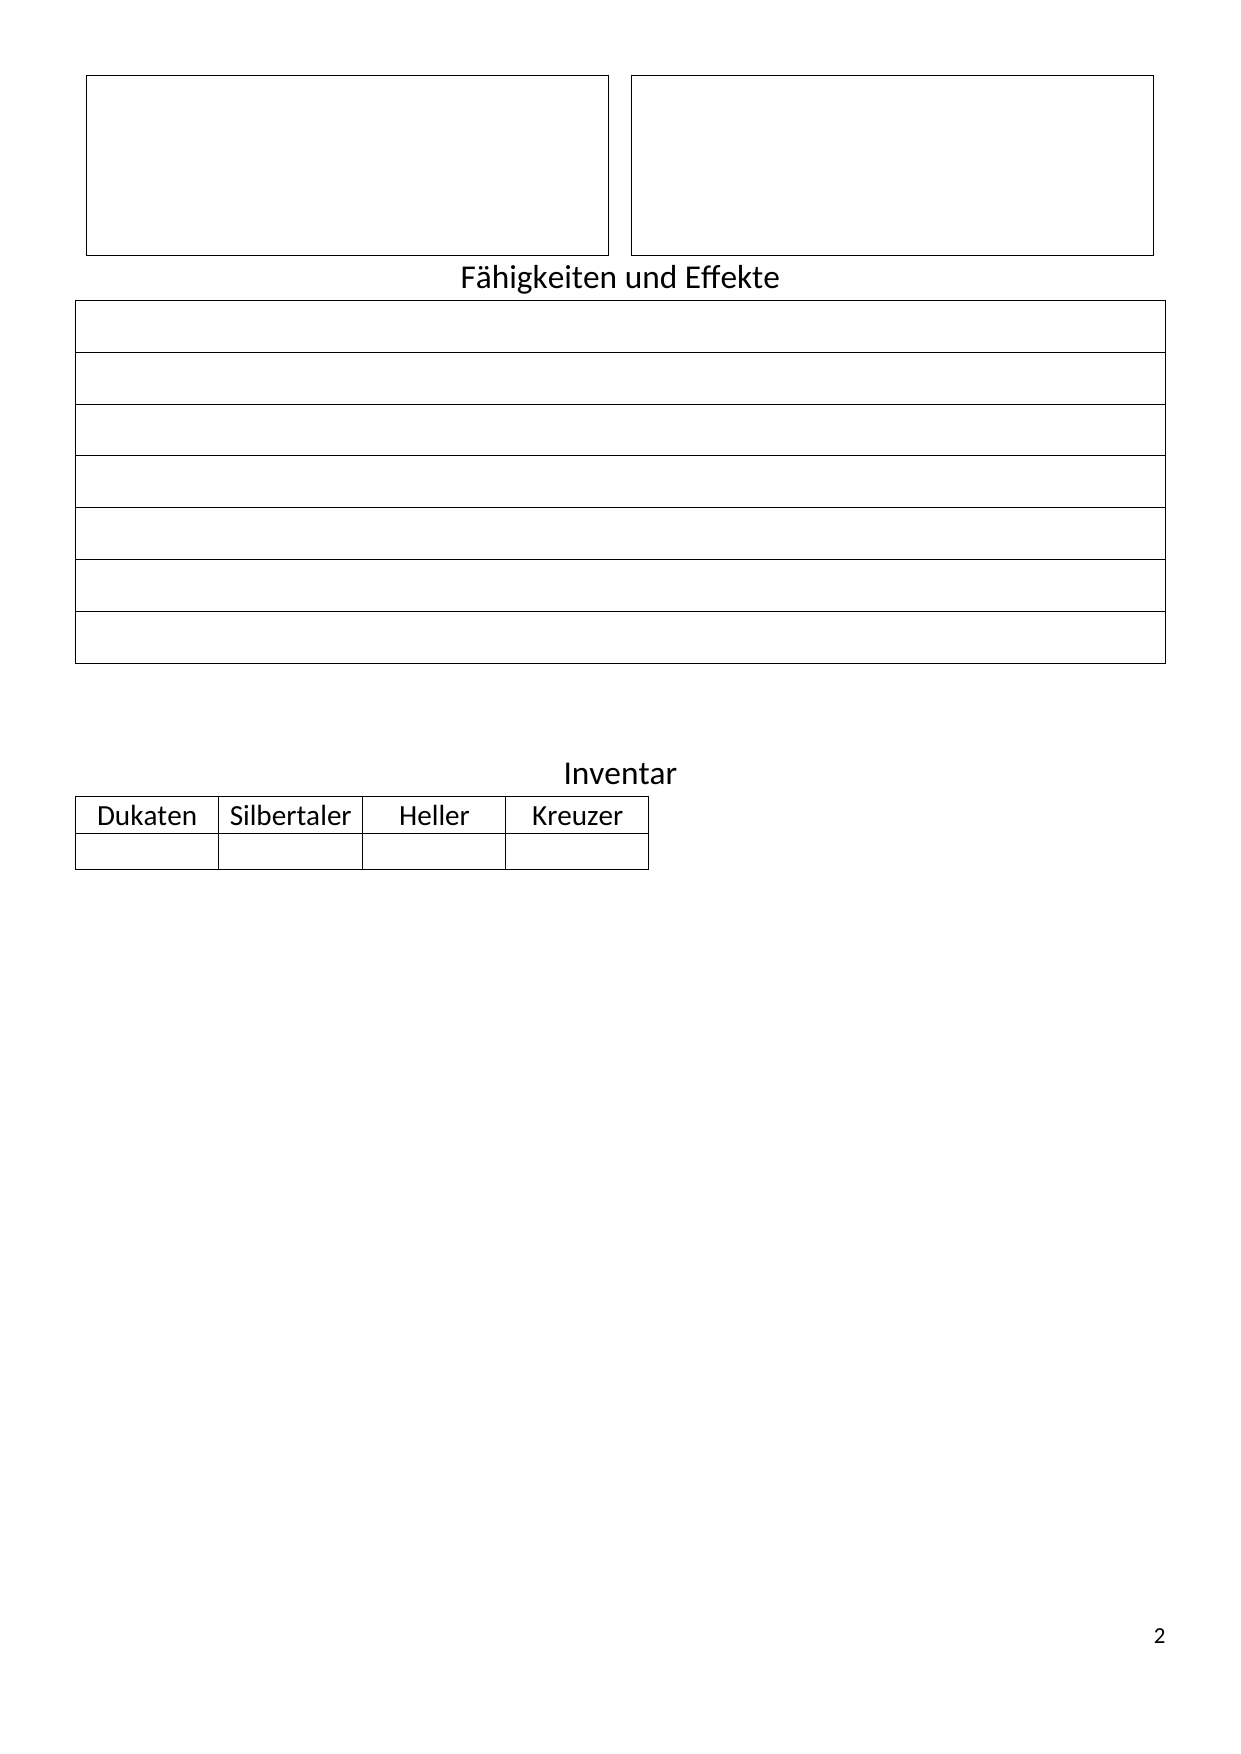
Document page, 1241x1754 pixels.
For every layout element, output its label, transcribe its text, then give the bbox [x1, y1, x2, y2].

table_header Kreuzer [506, 797, 648, 832]
table_cell [219, 834, 362, 869]
table_header Dukaten [76, 797, 218, 832]
table_cell [506, 834, 648, 869]
table_cell [76, 612, 1165, 663]
table_header [620, 75, 631, 256]
table_cell [76, 508, 1165, 559]
table_cell [76, 456, 1165, 507]
table_header Silbertaler [219, 797, 362, 832]
table_header [76, 301, 1165, 352]
table_cell [76, 405, 1165, 455]
table_cell [632, 76, 1153, 254]
table_header [609, 75, 620, 256]
table_header Heller [363, 797, 505, 832]
table_header [1154, 75, 1165, 256]
table_cell [76, 353, 1165, 403]
table_cell [76, 560, 1165, 611]
text Fähigkeiten und Effekte [75, 256, 1165, 296]
table_cell [76, 834, 218, 869]
table_cell [363, 834, 505, 869]
table_cell [87, 76, 608, 254]
table_cell [649, 833, 1166, 869]
table_header [649, 796, 1166, 832]
table_header [75, 75, 86, 256]
text Inventar [75, 752, 1165, 792]
